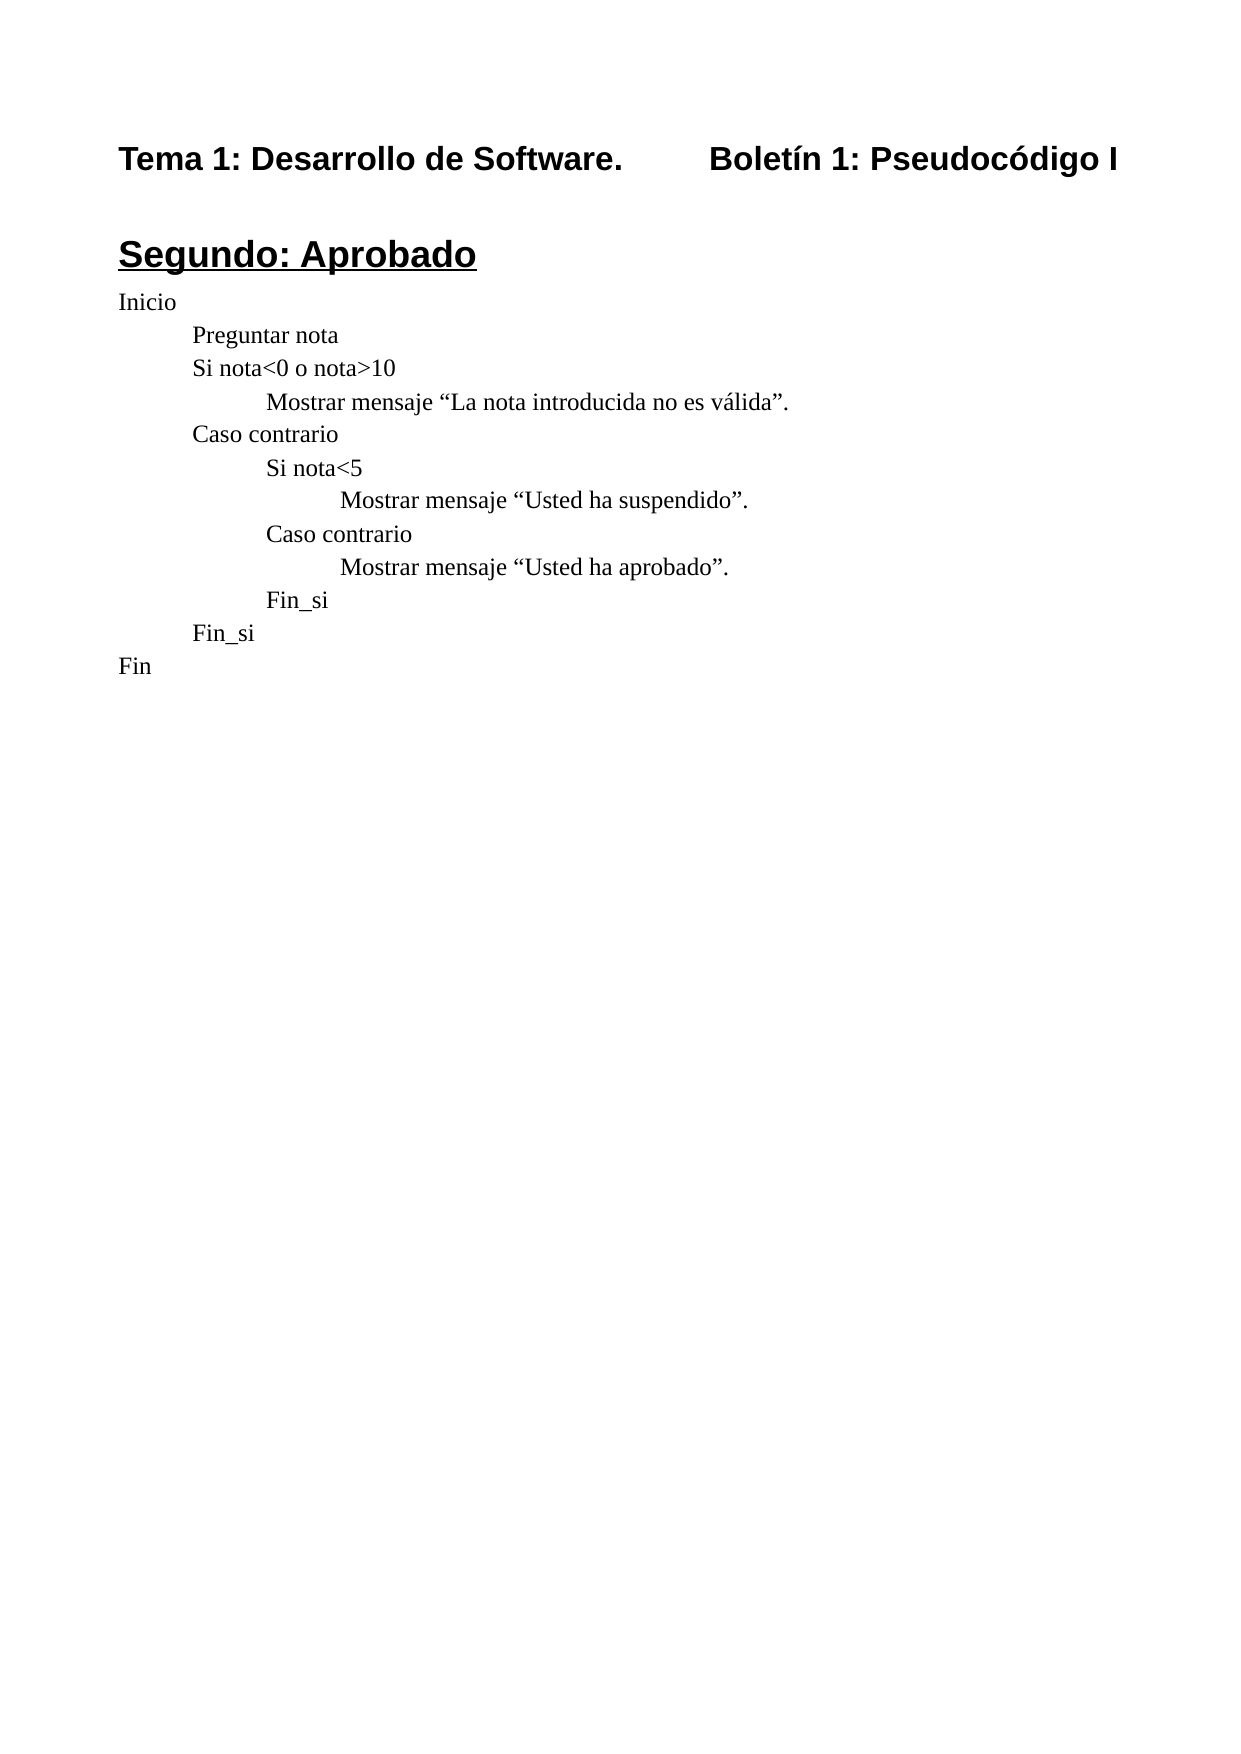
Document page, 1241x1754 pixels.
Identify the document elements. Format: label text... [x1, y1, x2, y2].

text Inicio Preguntar nota Si nota<0 o nota>10 Mostrar mensaje “La nota introducida no es válida”. Caso contrario Si nota<5 Mostrar mensaje “Usted ha suspendido”. Caso contrario Mostrar mensaje “Usted ha aprobado”. Fin_si Fin_si Fin [118, 287, 1122, 679]
subtitle Segundo: Aprobado [118, 232, 1122, 275]
